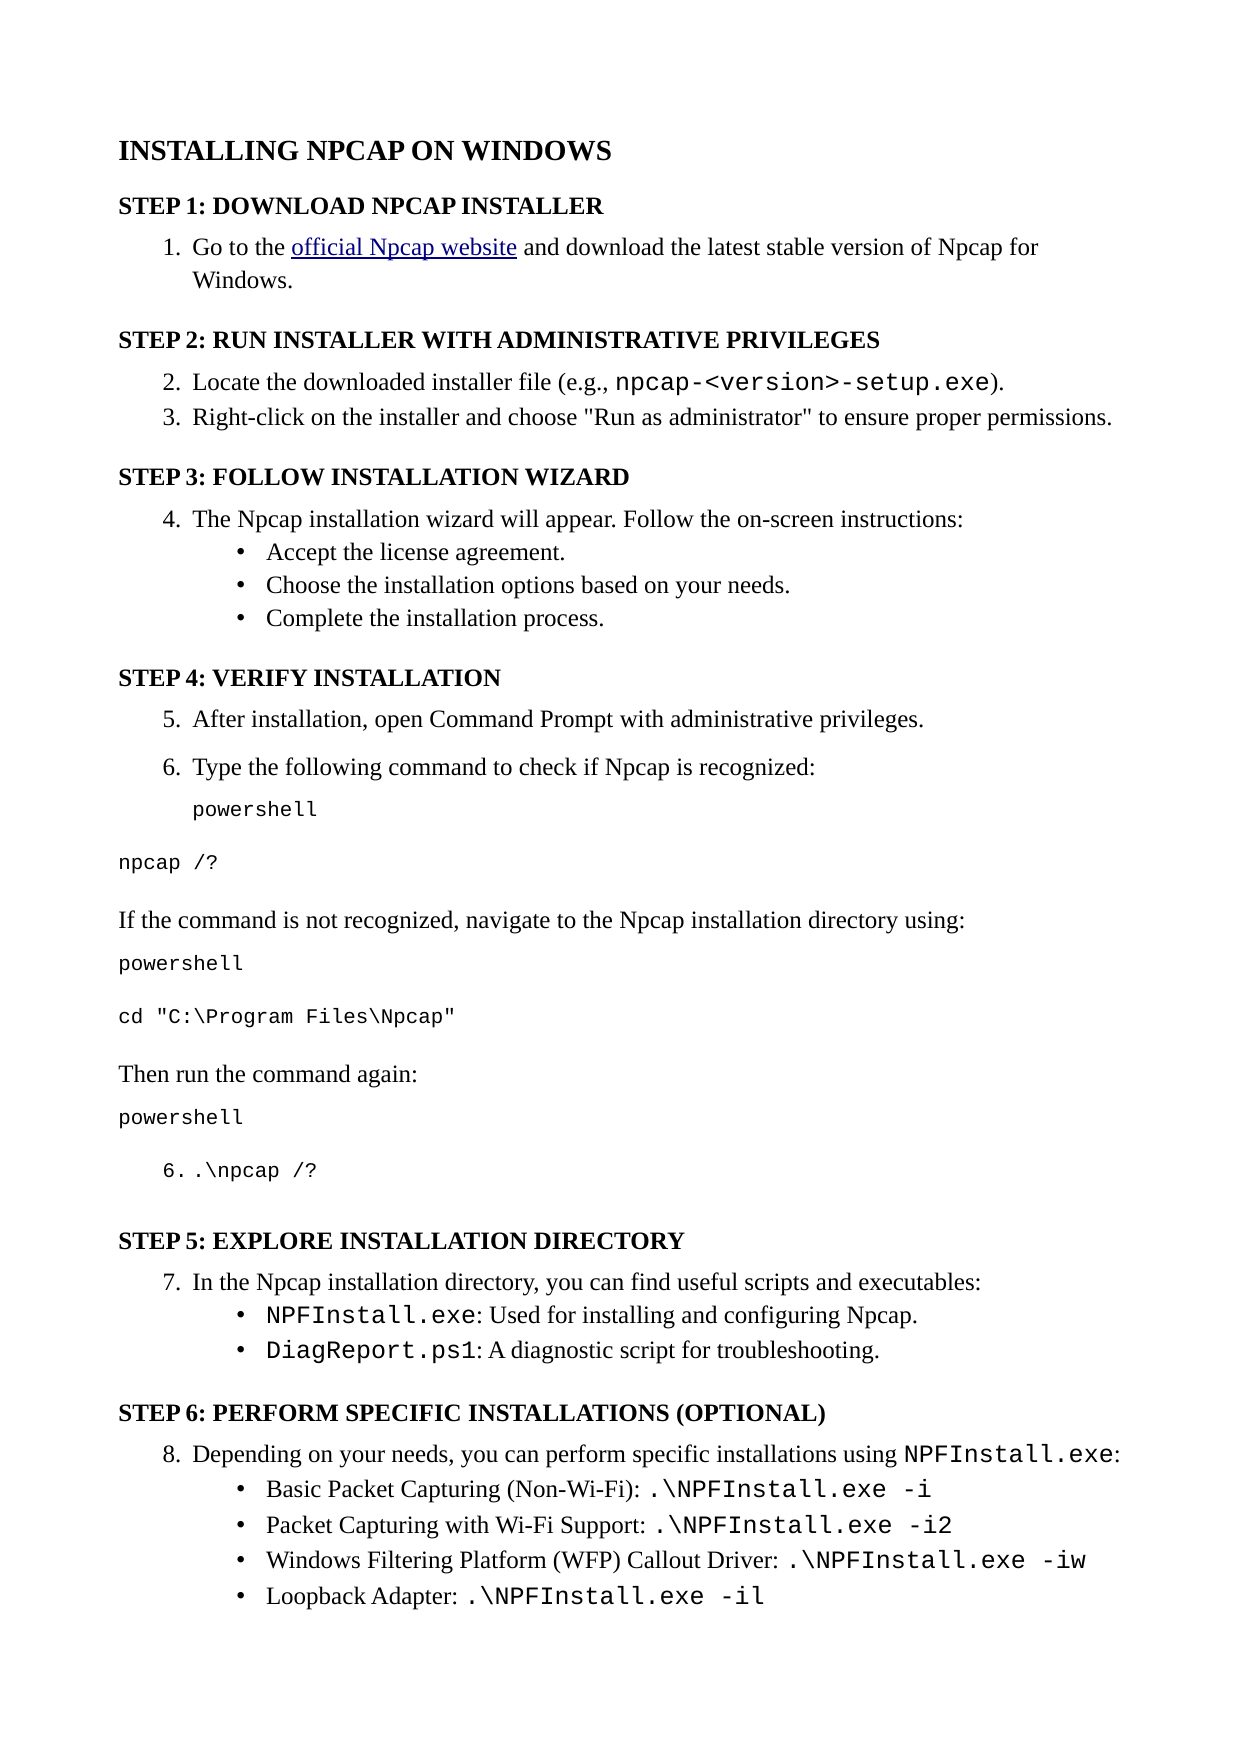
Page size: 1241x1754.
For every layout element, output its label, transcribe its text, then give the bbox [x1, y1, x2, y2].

list NPFInstall.exe: Used for installing and configuring Npcap. [236, 1300, 1122, 1331]
text Then run the command again: [118, 1059, 1122, 1088]
list Accept the license agreement. [236, 537, 1122, 565]
list Windows Filtering Platform (WFP) Callout Driver: .\NPFInstall.exe -iw [236, 1545, 1122, 1576]
subtitle STEP 5: EXPLORE INSTALLATION DIRECTORY [118, 1226, 1122, 1254]
list In the Npcap installation directory, you can find useful scripts and executables: [162, 1267, 1122, 1296]
list After installation, open Command Prompt with administrative privileges. [162, 704, 1122, 733]
subtitle STEP 6: PERFORM SPECIFIC INSTALLATIONS (OPTIONAL) [118, 1398, 1122, 1427]
text If the command is not recognized, navigate to the Npcap installation directory using: [118, 906, 1122, 934]
text powershell [118, 1107, 1122, 1131]
list DiagReport.ps1: A diagnostic script for troubleshooting. [236, 1335, 1122, 1366]
list Depending on your needs, you can perform specific installations using NPFInstall.exe: [162, 1439, 1122, 1470]
subtitle INSTALLING NPCAP ON WINDOWS [118, 133, 1122, 166]
subtitle STEP 2: RUN INSTALLER WITH ADMINISTRATIVE PRIVILEGES [118, 326, 1122, 354]
text powershell [118, 953, 1122, 977]
list Complete the installation process. [236, 603, 1122, 631]
text npcap /? [118, 852, 1122, 876]
subtitle STEP 3: FOLLOW INSTALLATION WIZARD [118, 462, 1122, 491]
list Packet Capturing with Wi-Fi Support: .\NPFInstall.exe -i2 [236, 1510, 1122, 1541]
list Basic Packet Capturing (Non-Wi-Fi): .\NPFInstall.exe -i [236, 1474, 1122, 1505]
list Locate the downloaded installer file (e.g., npcap-<version>-setup.exe). [162, 367, 1122, 398]
list Right-click on the installer and choose "Run as administrator" to ensure proper permissions. [162, 402, 1122, 431]
list .\npcap /? [162, 1160, 1122, 1184]
subtitle STEP 4: VERIFY INSTALLATION [118, 663, 1122, 692]
text cd "C:\Program Files\Npcap" [118, 1006, 1122, 1030]
list Loopback Adapter: .\NPFInstall.exe -il [236, 1581, 1122, 1612]
list Go to the official Npcap website and download the latest stable version of Npcap for Windows. [162, 232, 1122, 294]
list Choose the installation options based on your needs. [236, 570, 1122, 598]
list The Npcap installation wizard will appear. Follow the on-screen instructions: [162, 504, 1122, 532]
list powershell [162, 799, 1122, 823]
list Type the following command to check if Npcap is recognized: [162, 752, 1122, 780]
subtitle STEP 1: DOWNLOAD NPCAP INSTALLER [118, 191, 1122, 220]
